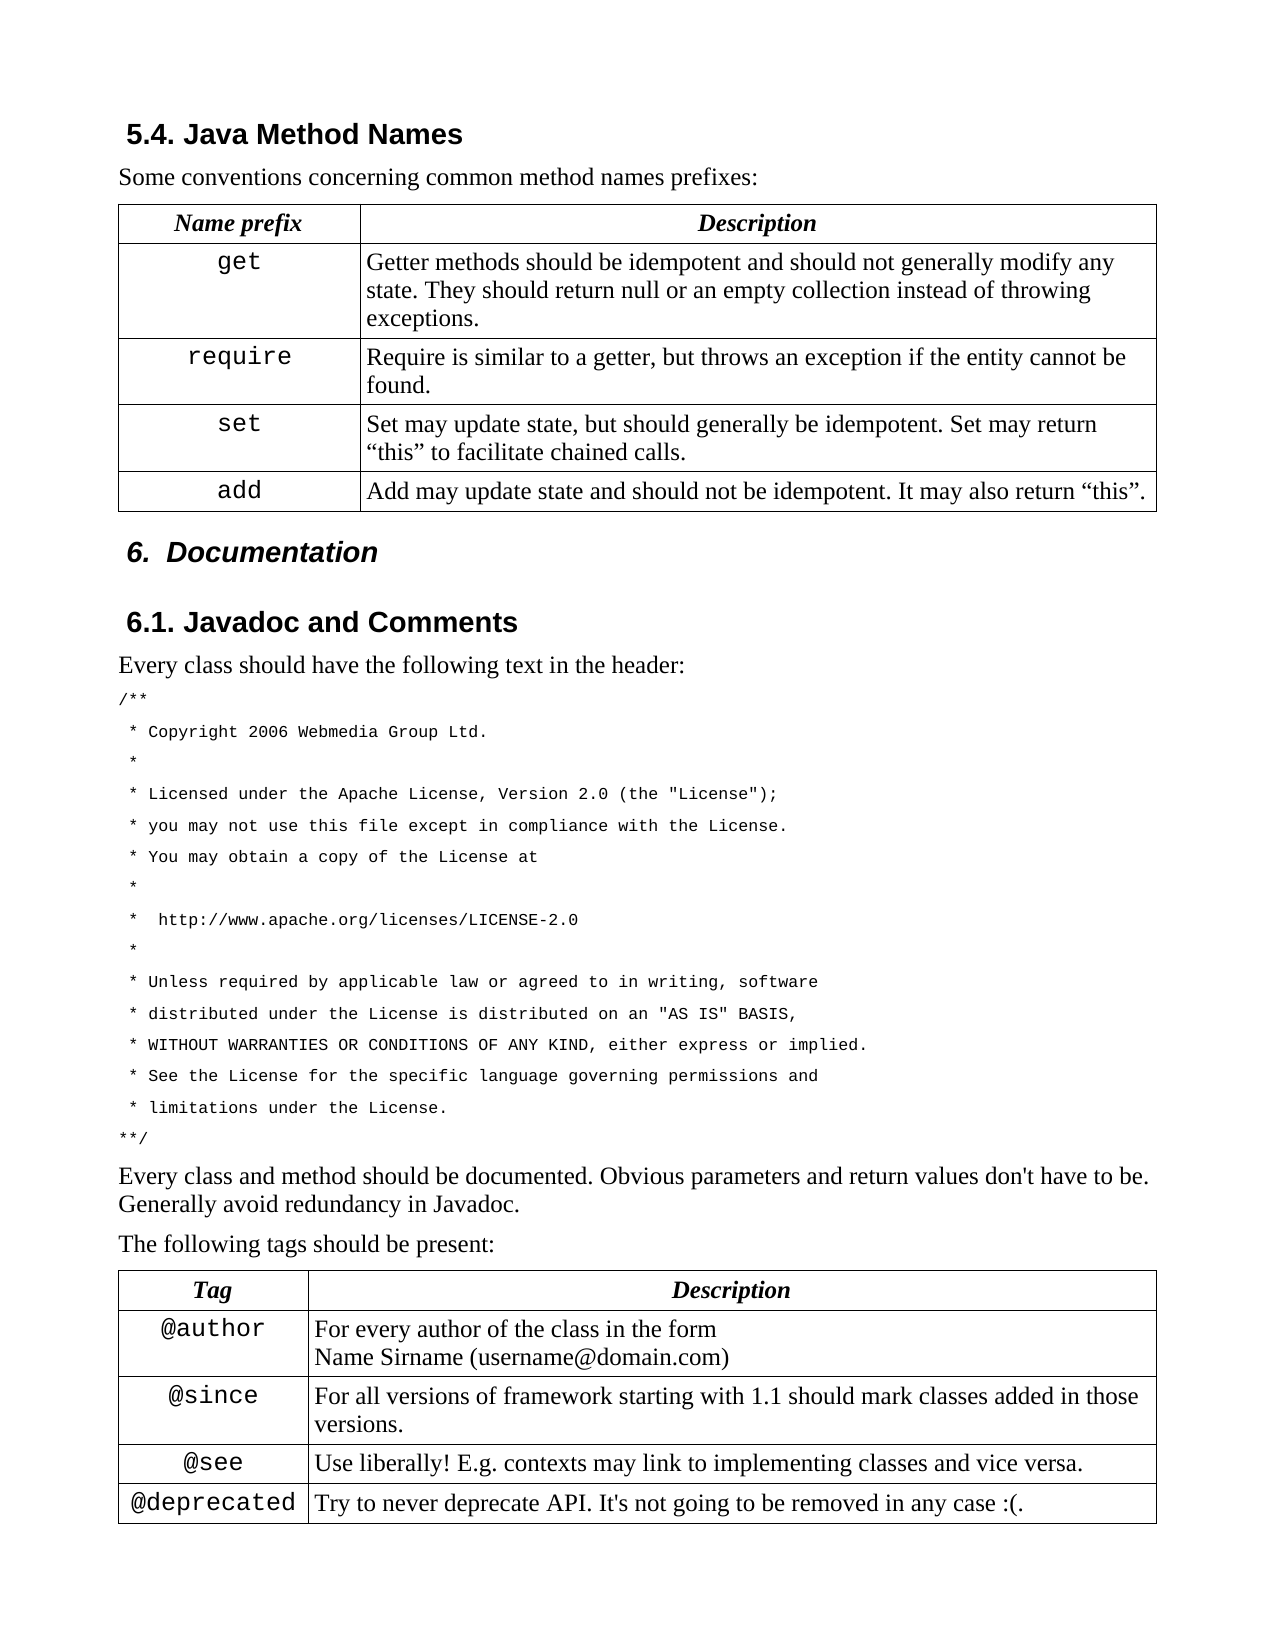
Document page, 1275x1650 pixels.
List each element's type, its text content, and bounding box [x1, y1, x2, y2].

table_cell Add may update state and should not be idempotent. It may also return “this”. [361, 472, 1156, 511]
text Every class and method should be documented. Obvious parameters and return values don't have to be. Generally avoid redundancy in Javadoc. [118, 1162, 1157, 1217]
text * [118, 880, 1157, 899]
text The following tags should be present: [118, 1230, 1157, 1258]
table_header Name prefix [119, 205, 360, 243]
text * You may obtain a copy of the License at [118, 848, 1157, 867]
table_cell Set may update state, but should generally be idempotent. Set may return “this” to facilitate chained calls. [361, 405, 1156, 471]
table_header Description [309, 1271, 1156, 1309]
text * http://www.apache.org/licenses/LICENSE-2.0 [118, 911, 1157, 930]
text * limitations under the License. [118, 1099, 1157, 1118]
text **/ [118, 1131, 1157, 1149]
table_header Tag [119, 1271, 308, 1309]
table_cell For all versions of framework starting with 1.1 should mark classes added in those versions. [309, 1377, 1156, 1443]
text * Licensed under the Apache License, Version 2.0 (the "License"); [118, 786, 1157, 805]
table_cell require [119, 339, 360, 404]
table_cell Use liberally! E.g. contexts may link to implementing classes and vice versa. [309, 1445, 1156, 1483]
text Every class should have the following text in the header: [118, 652, 1157, 679]
table_cell @deprecated [119, 1484, 308, 1523]
text /** [118, 692, 1157, 711]
text * you may not use this file except in compliance with the License. [118, 817, 1157, 836]
text * distributed under the License is distributed on an "AS IS" BASIS, [118, 1005, 1157, 1024]
table_cell @author [119, 1311, 308, 1376]
table_cell Getter methods should be idempotent and should not generally modify any state. They should return null or an empty collection instead of throwing exceptions. [361, 244, 1156, 337]
table_cell Require is similar to a getter, but throws an exception if the entity cannot be found. [361, 339, 1156, 404]
subtitle Java Method Names [118, 118, 1157, 151]
subtitle Javadoc and Comments [118, 606, 1157, 639]
text Some conventions concerning common method names prefixes: [118, 163, 1157, 191]
text * Copyright 2006 Webmedia Group Ltd. [118, 723, 1157, 742]
table_cell set [119, 405, 360, 471]
table_cell get [119, 244, 360, 337]
table_cell Try to never deprecate API. It's not going to be removed in any case :(. [309, 1484, 1156, 1523]
table_cell For every author of the class in the form Name Sirname (username@domain.com) [309, 1311, 1156, 1376]
text * Unless required by applicable law or agreed to in writing, software [118, 974, 1157, 993]
subtitle Documentation [118, 536, 1157, 569]
table_cell @since [119, 1377, 308, 1443]
text * See the License for the specific language governing permissions and [118, 1068, 1157, 1087]
table_cell add [119, 472, 360, 511]
table_cell @see [119, 1445, 308, 1483]
table_header Description [361, 205, 1156, 243]
text * WITHOUT WARRANTIES OR CONDITIONS OF ANY KIND, either express or implied. [118, 1037, 1157, 1056]
text * [118, 943, 1157, 961]
text * [118, 754, 1157, 773]
